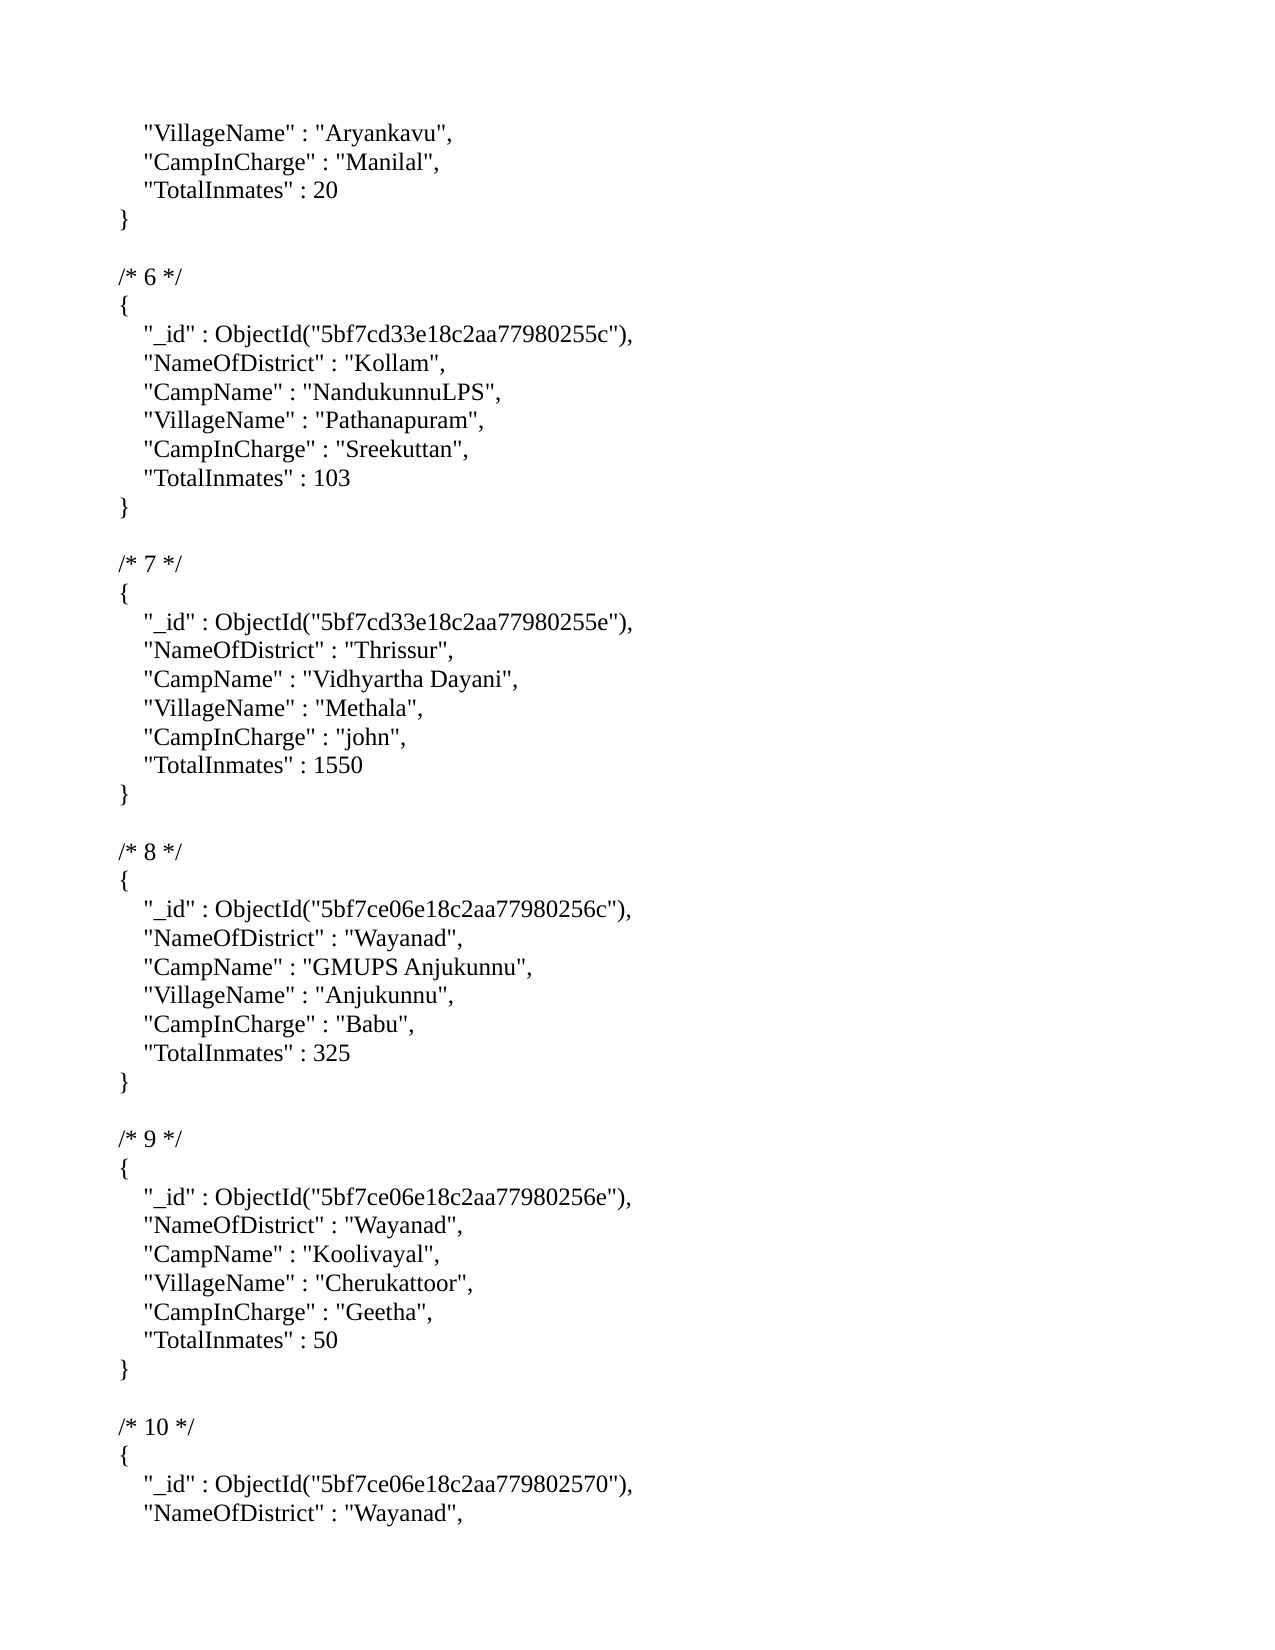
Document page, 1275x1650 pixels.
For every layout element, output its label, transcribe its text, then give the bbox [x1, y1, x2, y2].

text "VillageName" : "Anjukunnu", [118, 981, 1157, 1009]
text { [118, 866, 1157, 894]
text "CampName" : "NandukunnuLPS", [118, 377, 1157, 406]
text /* 6 */ [118, 262, 1157, 291]
text "TotalInmates" : 103 [118, 463, 1157, 492]
text { [118, 1153, 1157, 1182]
text "CampInCharge" : "john", [118, 722, 1157, 751]
text "CampInCharge" : "Geetha", [118, 1297, 1157, 1326]
text "CampInCharge" : "Manilal", [118, 147, 1157, 176]
text { [118, 1441, 1157, 1469]
text /* 10 */ [118, 1412, 1157, 1441]
text "VillageName" : "Aryankavu", [118, 118, 1157, 147]
text "NameOfDistrict" : "Wayanad", [118, 1498, 1157, 1527]
text /* 7 */ [118, 549, 1157, 578]
text "CampName" : "Koolivayal", [118, 1239, 1157, 1268]
text "VillageName" : "Pathanapuram", [118, 406, 1157, 434]
text "CampName" : "GMUPS Anjukunnu", [118, 952, 1157, 981]
text "NameOfDistrict" : "Wayanad", [118, 923, 1157, 952]
text "_id" : ObjectId("5bf7ce06e18c2aa77980256e"), [118, 1182, 1157, 1211]
text } [118, 1354, 1157, 1383]
text "TotalInmates" : 50 [118, 1326, 1157, 1354]
text "TotalInmates" : 325 [118, 1038, 1157, 1067]
text /* 8 */ [118, 837, 1157, 866]
text } [118, 1067, 1157, 1096]
text "CampInCharge" : "Sreekuttan", [118, 434, 1157, 463]
text { [118, 291, 1157, 319]
text } [118, 204, 1157, 233]
text "_id" : ObjectId("5bf7cd33e18c2aa77980255c"), [118, 319, 1157, 348]
text "NameOfDistrict" : "Kollam", [118, 348, 1157, 377]
text } [118, 779, 1157, 808]
text "VillageName" : "Cherukattoor", [118, 1268, 1157, 1297]
text { [118, 578, 1157, 607]
text } [118, 492, 1157, 521]
text "_id" : ObjectId("5bf7ce06e18c2aa779802570"), [118, 1469, 1157, 1498]
text "NameOfDistrict" : "Wayanad", [118, 1211, 1157, 1239]
text "TotalInmates" : 20 [118, 176, 1157, 204]
text /* 9 */ [118, 1124, 1157, 1153]
text "CampName" : "Vidhyartha Dayani", [118, 664, 1157, 693]
text "_id" : ObjectId("5bf7ce06e18c2aa77980256c"), [118, 894, 1157, 923]
text "NameOfDistrict" : "Thrissur", [118, 636, 1157, 664]
text "VillageName" : "Methala", [118, 693, 1157, 722]
text "_id" : ObjectId("5bf7cd33e18c2aa77980255e"), [118, 607, 1157, 636]
text "CampInCharge" : "Babu", [118, 1009, 1157, 1038]
text "TotalInmates" : 1550 [118, 751, 1157, 779]
